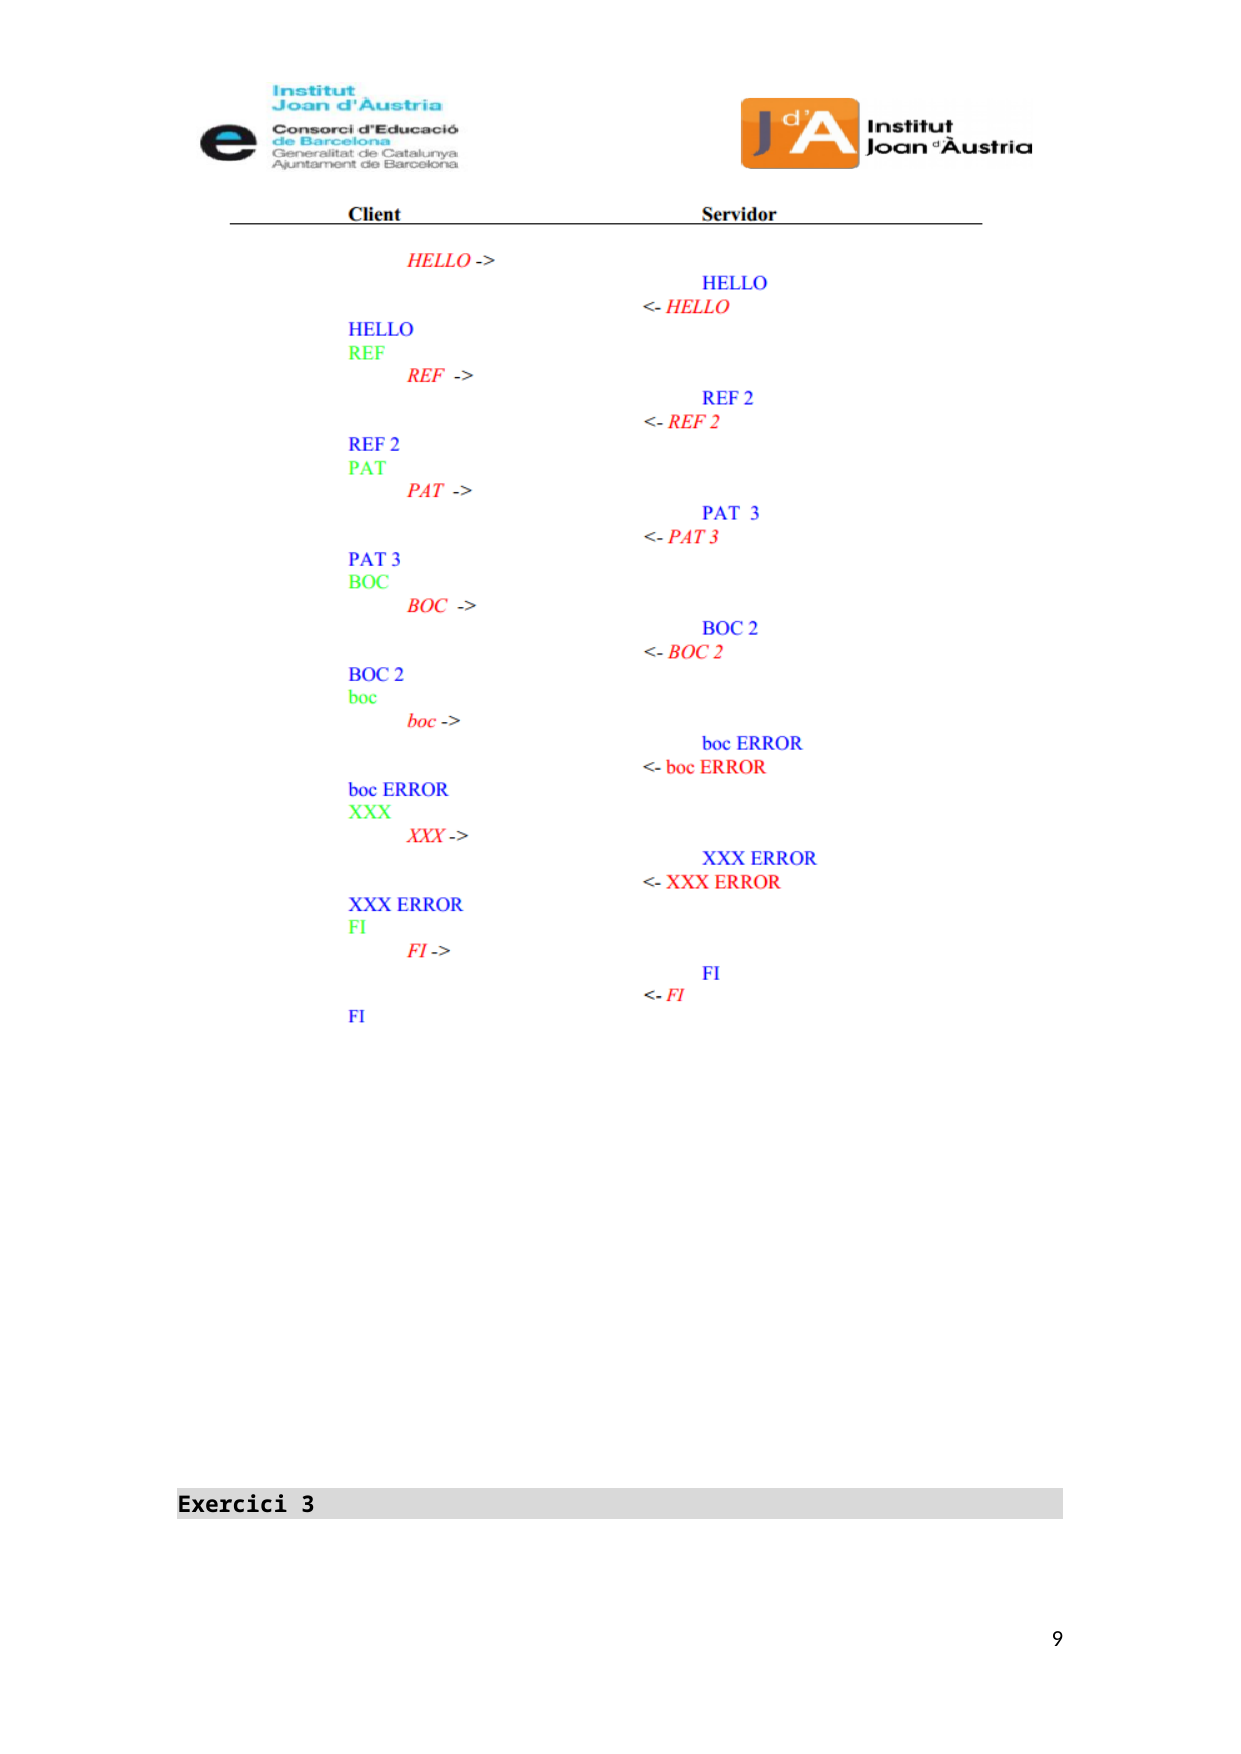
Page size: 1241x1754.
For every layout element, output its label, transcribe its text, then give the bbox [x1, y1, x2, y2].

text Exercici 3 [177, 1488, 1063, 1519]
picture [180, 73, 1063, 1065]
